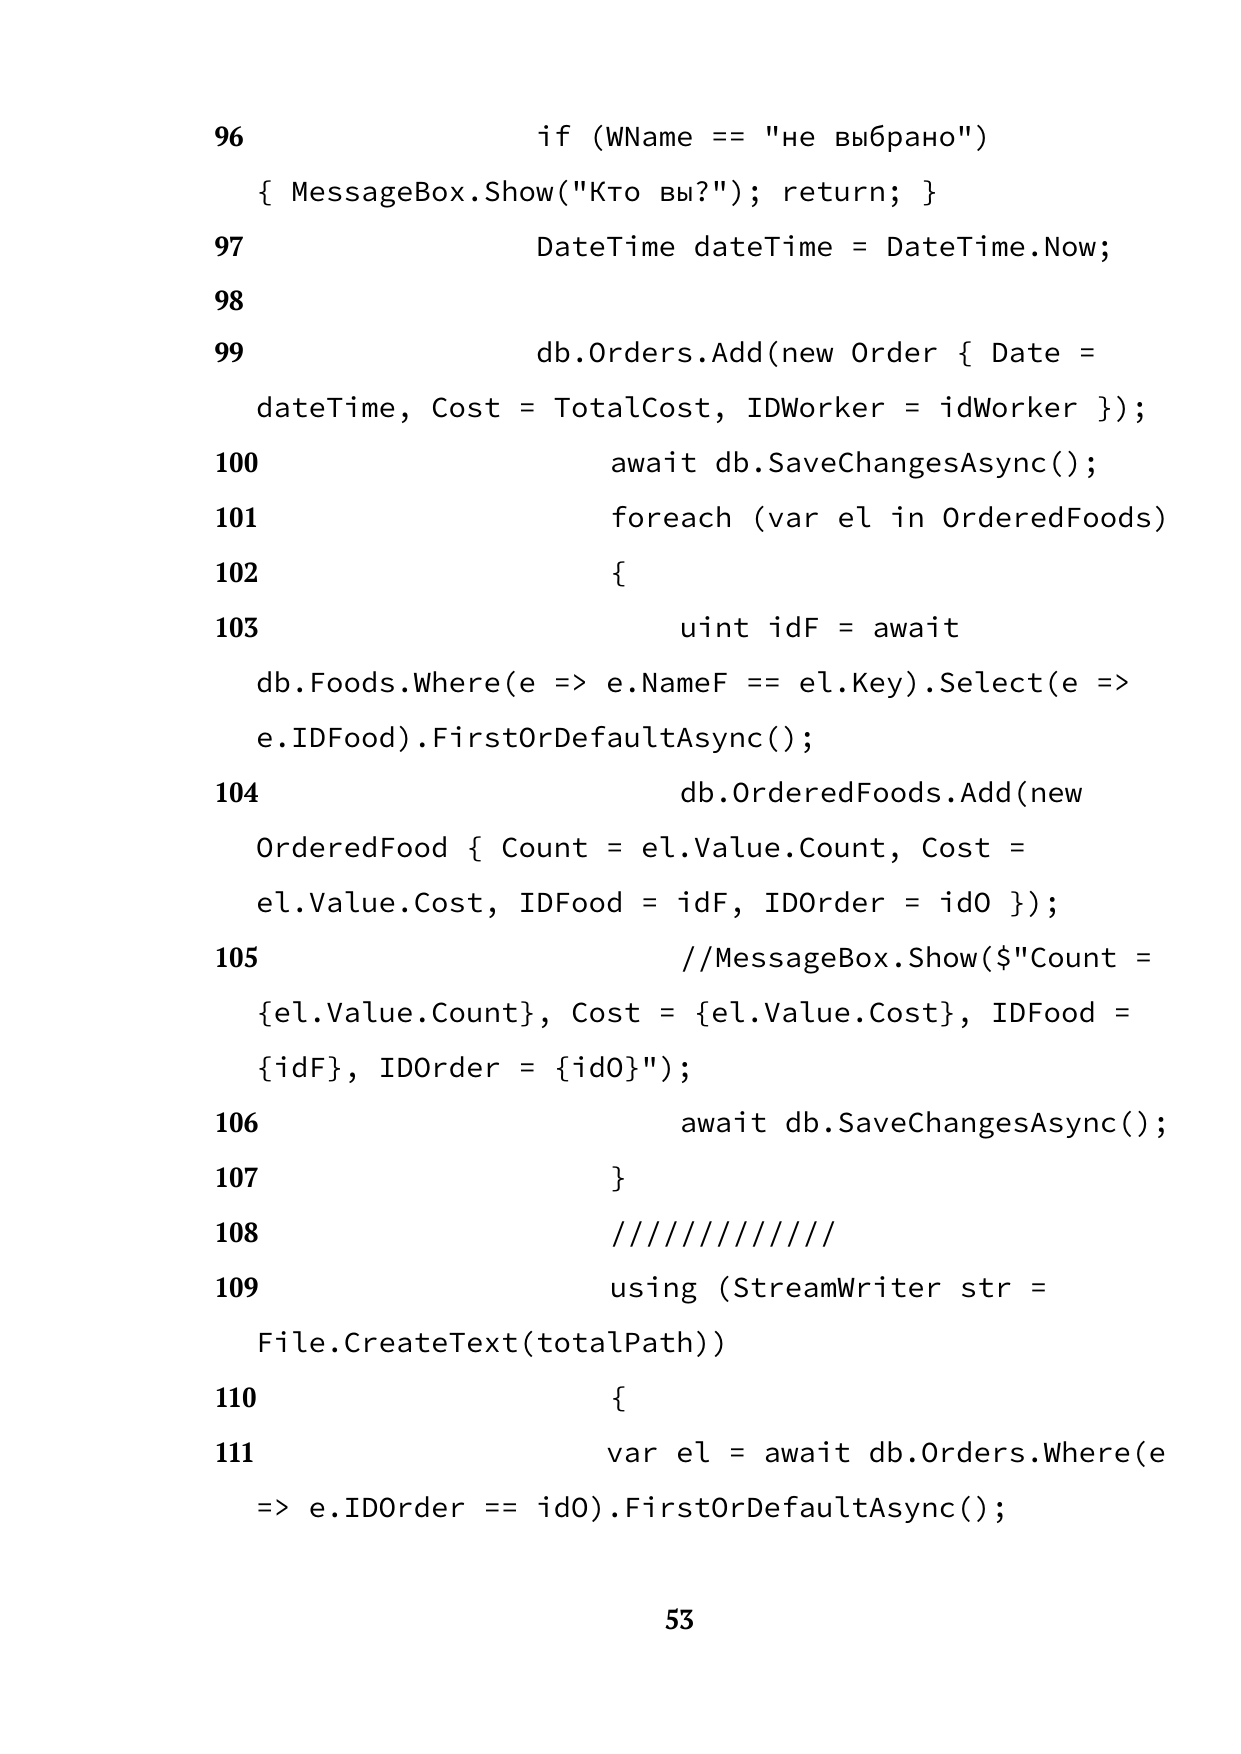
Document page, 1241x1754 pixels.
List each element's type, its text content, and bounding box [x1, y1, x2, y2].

list db.OrderedFoods.Add(new OrderedFood { Count = el.Value.Count, Cost = el.Value.Cost, IDFood = idF, IDOrder = idO }); [214, 773, 1181, 920]
list { [214, 553, 1181, 590]
list foreach (var el in OrderedFoods) [214, 498, 1181, 535]
list await db.SaveChangesAsync(); [214, 443, 1181, 480]
list var el = await db.Orders.Where(e => e.IDOrder == idO).FirstOrDefaultAsync(); [214, 1433, 1181, 1525]
list db.Orders.Add(new Order { Date = dateTime, Cost = TotalCost, IDWorker = idWorker }); [214, 333, 1181, 425]
list uint idF = await db.Foods.Where(e => e.NameF == el.Key).Select(e => e.IDFood).FirstOrDefaultAsync(); [214, 608, 1181, 755]
list using (StreamWriter str = File.CreateText(totalPath)) [214, 1268, 1181, 1360]
list } [214, 1158, 1181, 1195]
list DateTime dateTime = DateTime.Now; [214, 228, 1181, 265]
list ///////////// [214, 1213, 1181, 1250]
list //MessageBox.Show($"Count = {el.Value.Count}, Cost = {el.Value.Cost}, IDFood = {idF}, IDOrder = {idO}"); [214, 938, 1181, 1085]
list await db.SaveChangesAsync(); [214, 1103, 1181, 1140]
list if (WName == "не выбрано") { MessageBox.Show("Кто вы?"); return; } [214, 118, 1181, 210]
list { [214, 1378, 1181, 1415]
